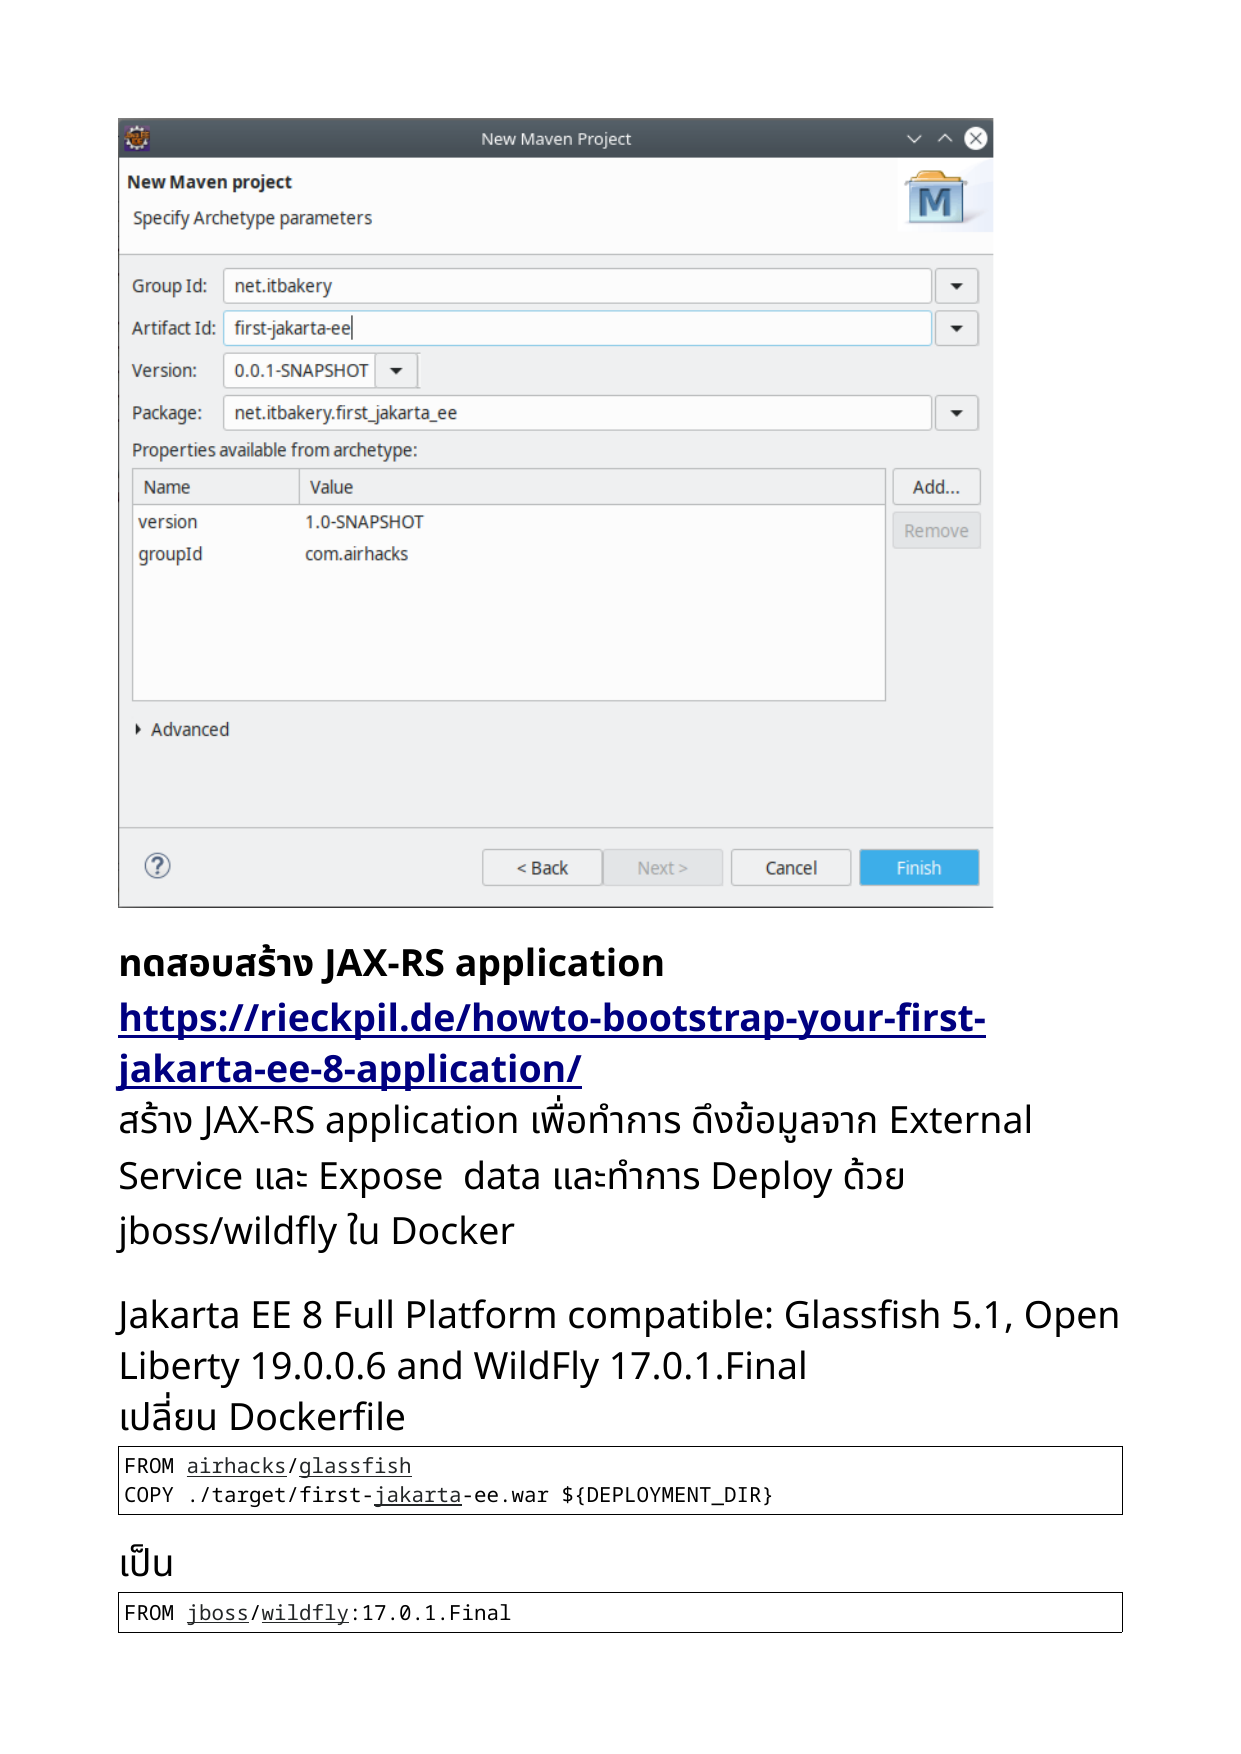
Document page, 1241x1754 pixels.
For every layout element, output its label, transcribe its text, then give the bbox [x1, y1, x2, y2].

picture [118, 118, 994, 908]
text สร้าง JAX-RS application เพื่อทำการ ดึงข้อมูลจาก External Service และ Expose data และทำการ Deploy ด้วย jboss/wildfly ใน Docker [118, 1094, 1122, 1260]
table_header FROM airhacks/glassfish COPY ./target/first-jakarta-ee.war ${DEPLOYMENT_DIR} [119, 1447, 1122, 1514]
text เป็น [118, 1543, 1122, 1592]
table_header FROM jboss/wildfly:17.0.1.Final [119, 1593, 1122, 1632]
text Jakarta EE 8 Full Platform compatible: Glassfish 5.1, Open Liberty 19.0.0.6 and WildFly 17.0.1.Final [118, 1288, 1122, 1391]
text https://rieckpil.de/howto-bootstrap-your-first-jakarta-ee-8-application/ [118, 992, 1122, 1094]
text เปลี่ยน Dockerfile [118, 1391, 1122, 1446]
text ทดสอบสร้าง JAX-RS application [118, 936, 1122, 992]
